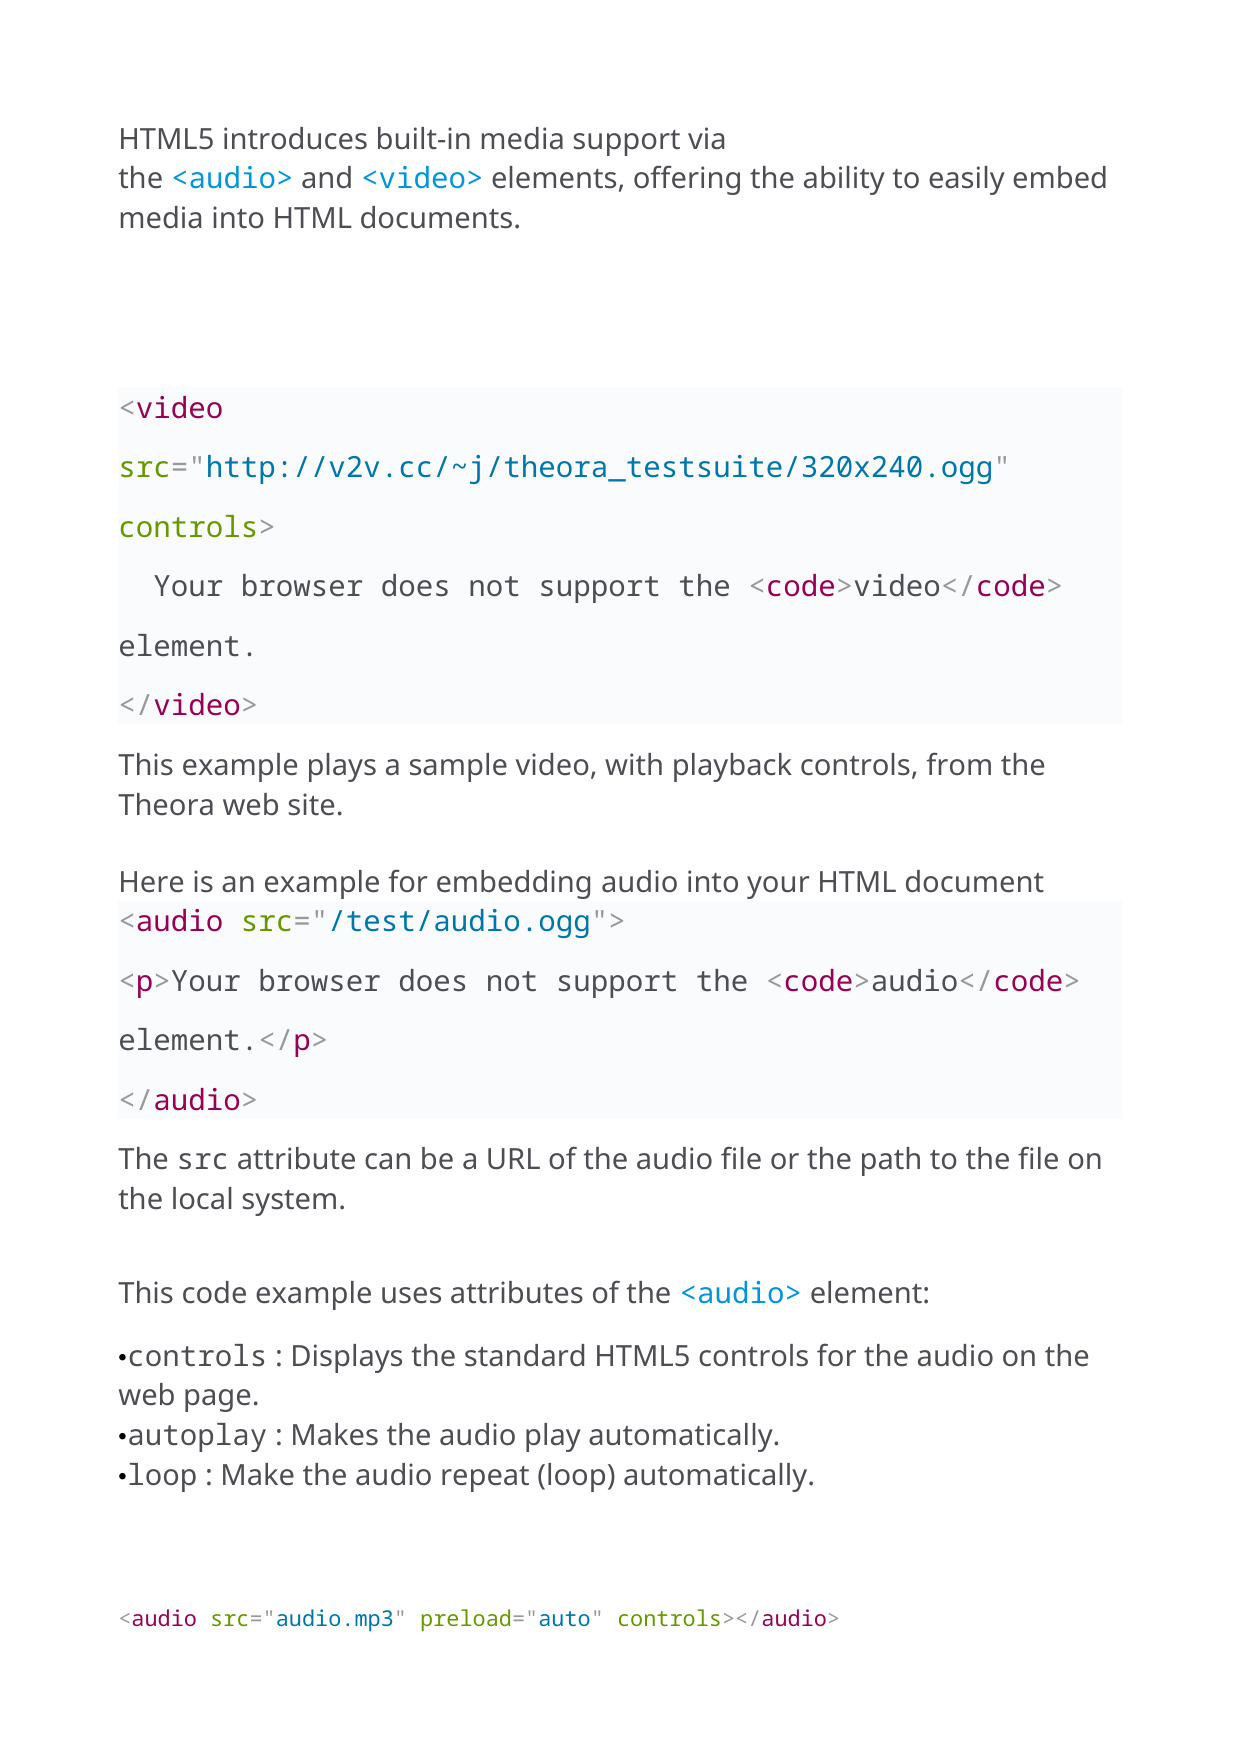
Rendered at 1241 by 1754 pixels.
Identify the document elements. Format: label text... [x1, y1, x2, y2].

text Your browser does not support the <code>video</code> element. [118, 565, 1122, 665]
list controls : Displays the standard HTML5 controls for the audio on the web page. [118, 1335, 1122, 1414]
list loop : Make the audio repeat (loop) automatically. [118, 1454, 1122, 1494]
text This example plays a sample video, with playback controls, from the Theora web site. [118, 744, 1122, 823]
text <audio src="/test/audio.ogg"> [118, 901, 1122, 940]
text The src attribute can be a URL of the audio file or the path to the file on the local system. [118, 1138, 1122, 1218]
text </video> [118, 684, 1122, 724]
text This code example uses attributes of the <audio> element: [118, 1273, 1122, 1312]
text <audio src="audio.mp3" preload="auto" controls></audio> [118, 1603, 1122, 1633]
text HTML5 introduces built-in media support via the <audio> and <video> elements, offering the ability to easily embed media into HTML documents. [118, 118, 1122, 237]
text </audio> [118, 1079, 1122, 1119]
list autoplay : Makes the audio play automatically. [118, 1414, 1122, 1454]
text Here is an example for embedding audio into your HTML document [118, 861, 1122, 901]
text <video src="http://v2v.cc/~j/theora_testsuite/320x240.ogg" controls> [118, 387, 1122, 546]
text <p>Your browser does not support the <code>audio</code> element.</p> [118, 960, 1122, 1059]
